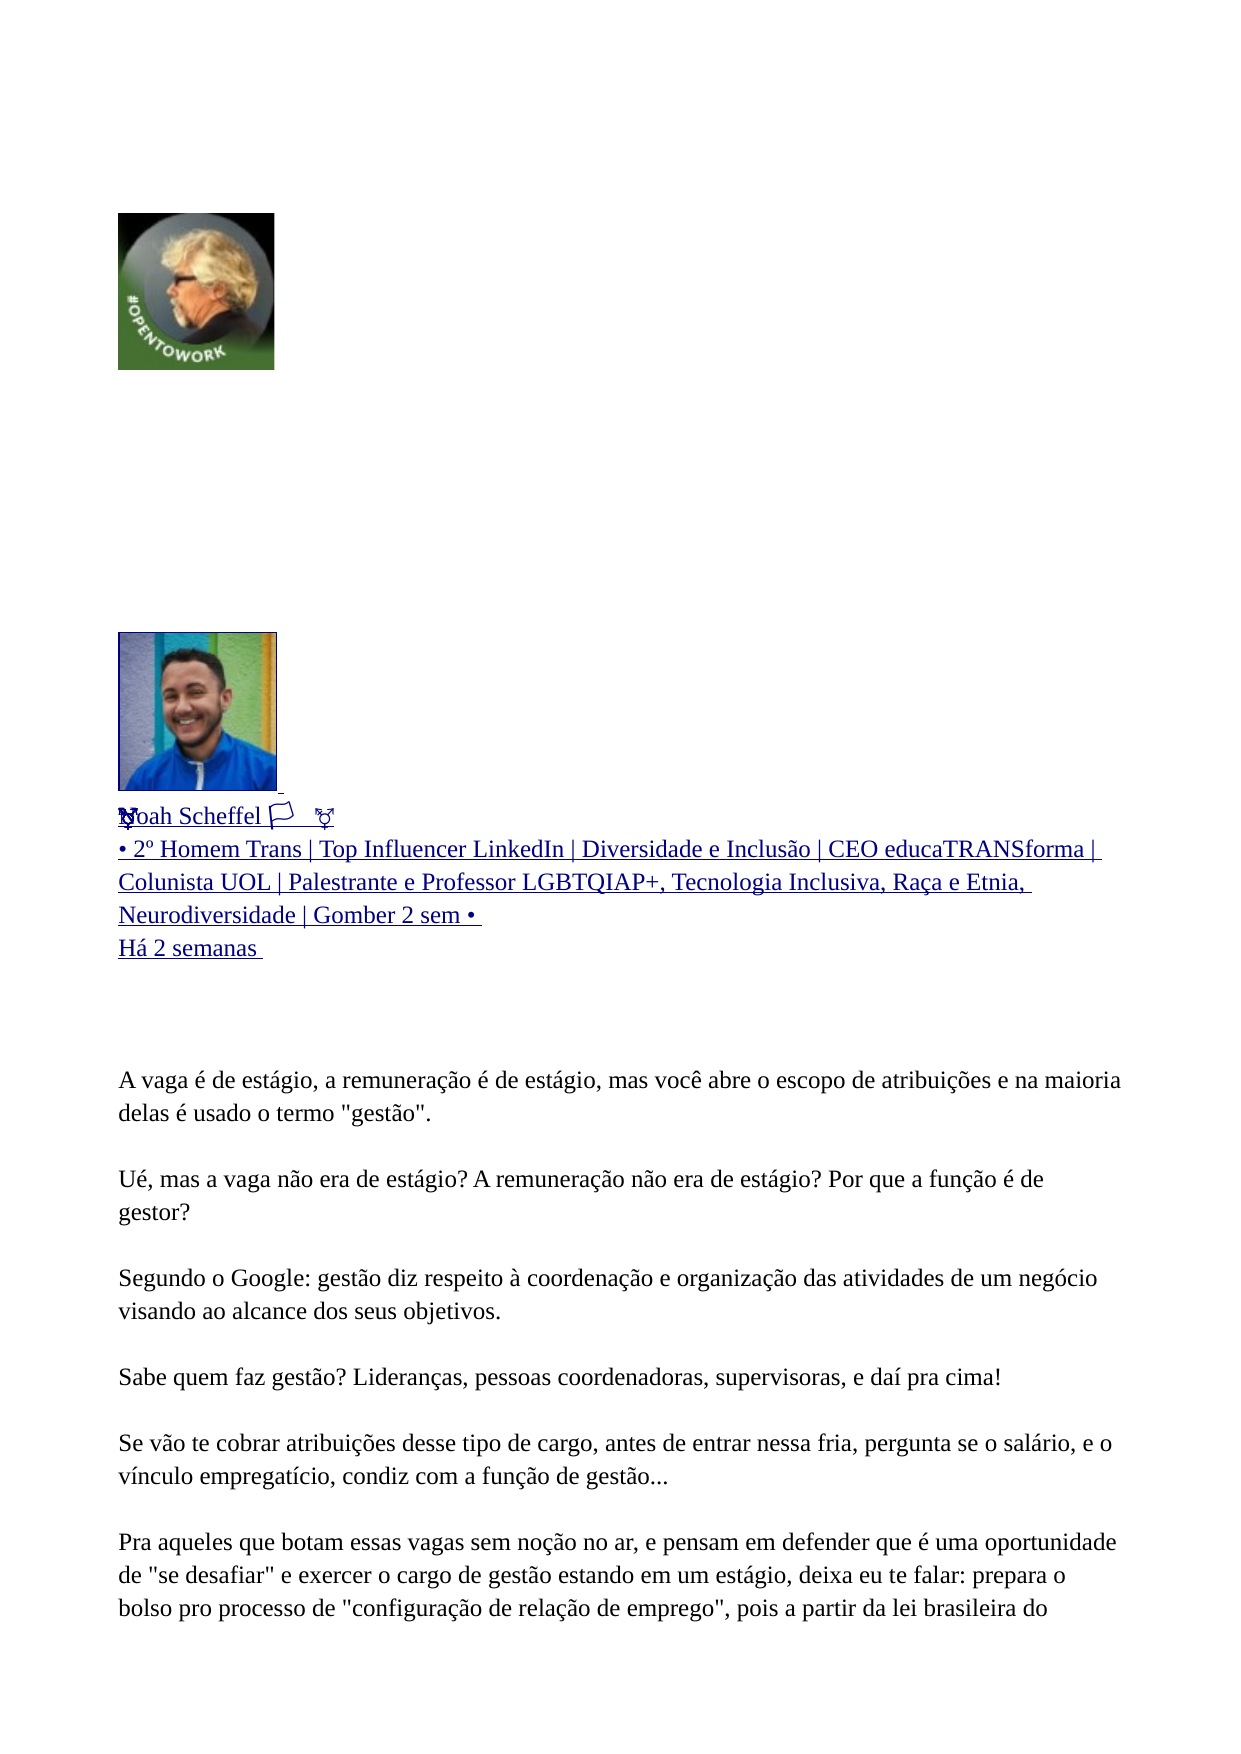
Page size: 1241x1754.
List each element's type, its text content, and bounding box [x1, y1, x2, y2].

text Noah Scheffel 🏳️‍⚧️ [272, 801, 1122, 830]
text A vaga é de estágio, a remuneração é de estágio, mas você abre o escopo de atribuições e na maioria delas é usado o termo "gestão". Ué, mas a vaga não era de estágio? A remuneração não era de estágio? Por que a função é de gestor? Segundo o Google: gestão diz respeito à coordenação e organização das atividades de um negócio visando ao alcance dos seus objetivos. Sabe quem faz gestão? Lideranças, pessoas coordenadoras, supervisoras, e daí pra cima! Se vão te cobrar atribuições desse tipo de cargo, antes de entrar nessa fria, pergunta se o salário, e o vínculo empregatício, condiz com a função de gestão... Pra aqueles que botam essas vagas sem noção no ar, e pensam em defender que é uma oportunidade de "se desafiar" e exercer o cargo de gestão estando em um estágio, deixa eu te falar: prepara o bolso pro processo de "configuração de relação de emprego", pois a partir da lei brasileira do [118, 1065, 1122, 1622]
text Há 2 semanas [118, 933, 1122, 962]
picture [118, 213, 275, 370]
text • 2º Homem Trans | Top Influencer LinkedIn | Diversidade e Inclusão | CEO educaTRANSforma | Colunista UOL | Palestrante e Professor LGBTQIAP+, Tecnologia Inclusiva, Raça e Etnia, Neurodiversidade | Gomber 2 sem • [118, 834, 1122, 929]
text Noah Scheffel 🏳️‍⚧️ [118, 801, 287, 826]
picture [120, 633, 276, 790]
